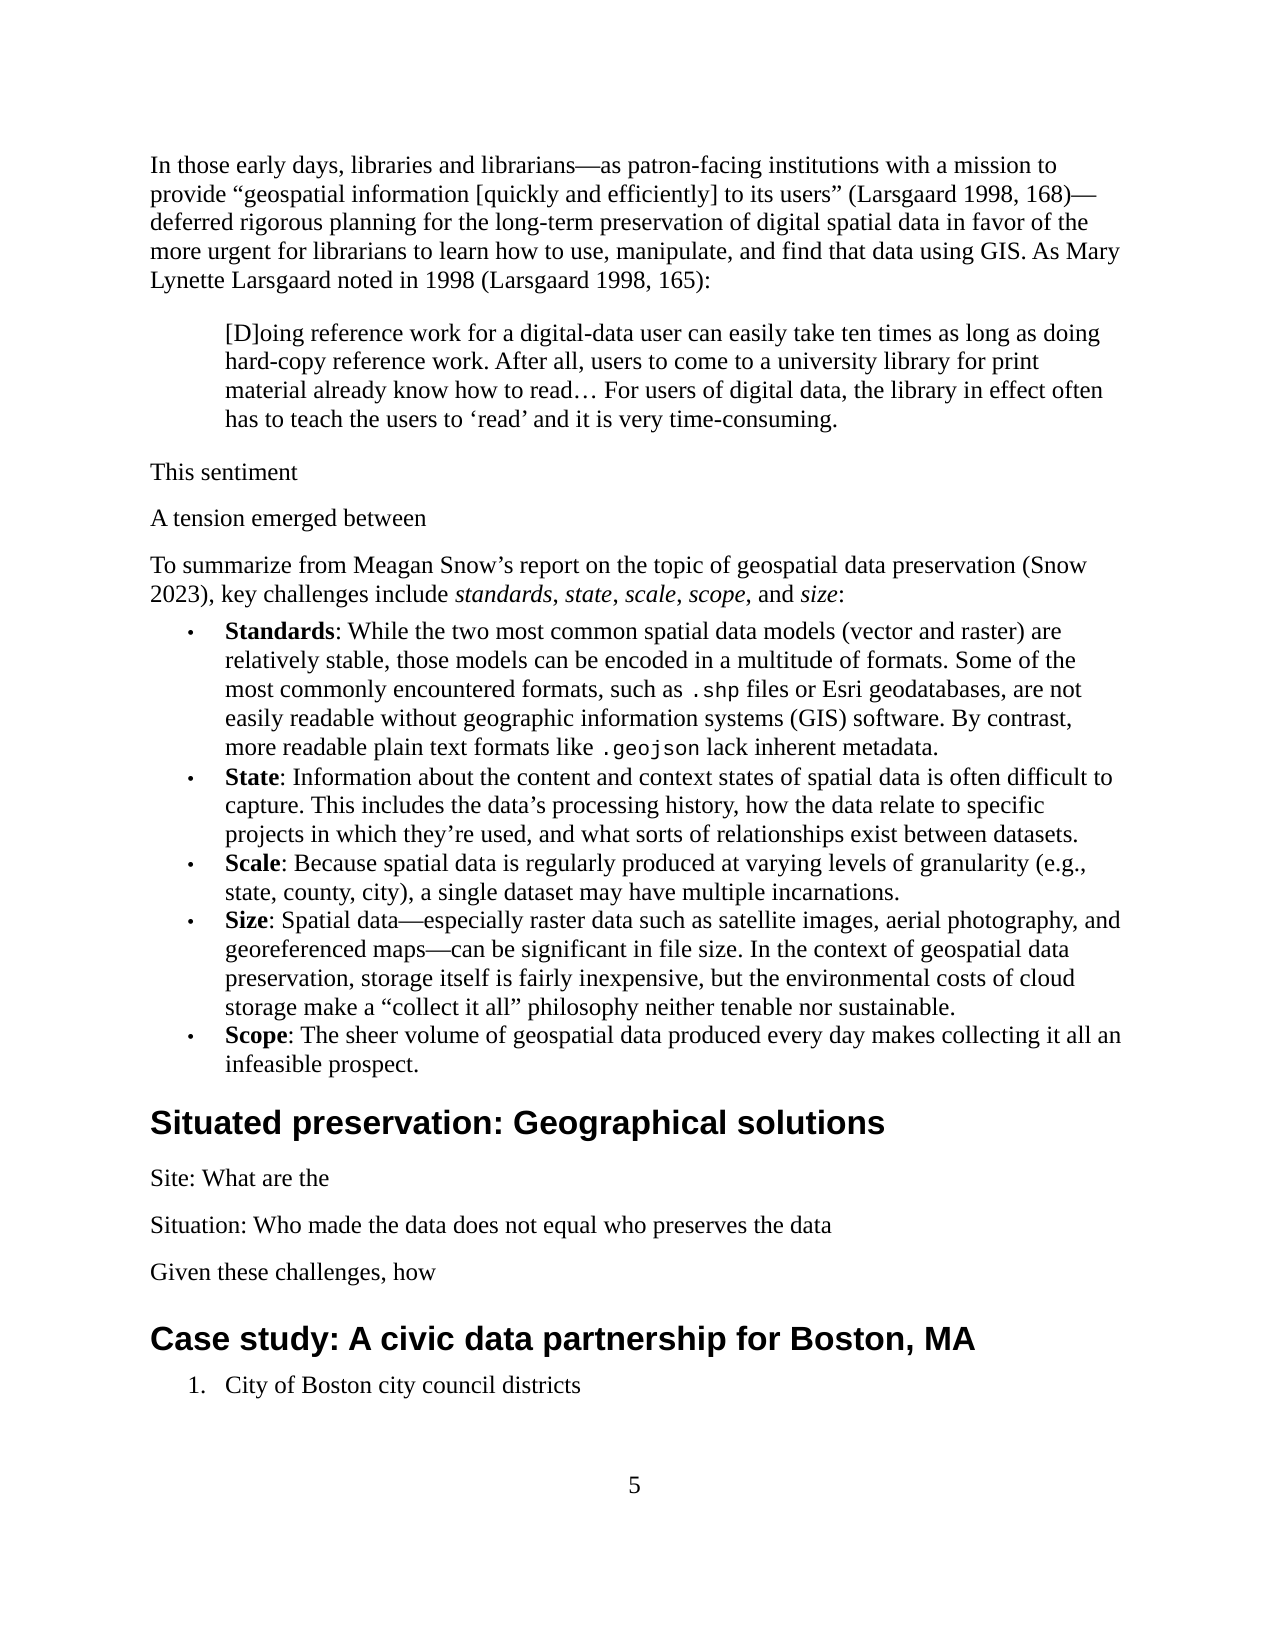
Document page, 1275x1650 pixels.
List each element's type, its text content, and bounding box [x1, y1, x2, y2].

list Scope: The sheer volume of geospatial data produced every day makes collecting it all an infeasible prospect. [187, 1021, 1125, 1078]
list Scale: Because spatial data is regularly produced at varying levels of granularity (e.g., state, county, city), a single dataset may have multiple incarnations. [187, 848, 1125, 906]
subtitle Situated preservation: Geographical solutions [150, 1103, 1125, 1142]
list Standards: While the two most common spatial data models (vector and raster) are relatively stable, those models can be encoded in a multitude of formats. Some of the most commonly encountered formats, such as .shp files or Esri geodatabases, are not easily readable without geographic information systems (GIS) software. By contrast, more readable plain text formats like .geojson lack inherent metadata. [187, 616, 1125, 762]
list City of Boston city council districts [187, 1370, 1125, 1399]
text Site: What are the [150, 1163, 1125, 1192]
text In those early days, libraries and librarians—as patron-facing institutions with a mission to provide “geospatial information [quickly and efficiently] to its users” (Larsgaard 1998, 168)—deferred rigorous planning for the long-term preservation of digital spatial data in favor of the more urgent for librarians to learn how to use, manipulate, and find that data using GIS. As Mary Lynette Larsgaard noted in 1998 (Larsgaard 1998, 165): [150, 150, 1125, 294]
text [D]oing reference work for a digital-data user can easily take ten times as long as doing hard-copy reference work. After all, users to come to a university library for print material already know how to read… For users of digital data, the library in effect often has to teach the users to ‘read’ and it is very time-consuming. [225, 318, 1125, 433]
list Size: Spatial data—especially raster data such as satellite images, aerial photography, and georeferenced maps—can be significant in file size. In the context of geospatial data preservation, storage itself is fairly inexpensive, but the environmental costs of cloud storage make a “collect it all” philosophy neither tenable nor sustainable. [187, 906, 1125, 1021]
subtitle Case study: A civic data partnership for Boston, MA [150, 1319, 1125, 1358]
text This sentiment [150, 457, 1125, 485]
text Given these challenges, how [150, 1257, 1125, 1285]
text To summarize from Meagan Snow’s report on the topic of geospatial data preservation (Snow 2023), key challenges include standards, state, scale, scope, and size: [150, 550, 1125, 607]
text Situation: Who made the data does not equal who preserves the data [150, 1210, 1125, 1239]
text A tension emerged between [150, 503, 1125, 532]
list State: Information about the content and context states of spatial data is often difficult to capture. This includes the data’s processing history, how the data relate to specific projects in which they’re used, and what sorts of relationships exist between datasets. [187, 762, 1125, 848]
